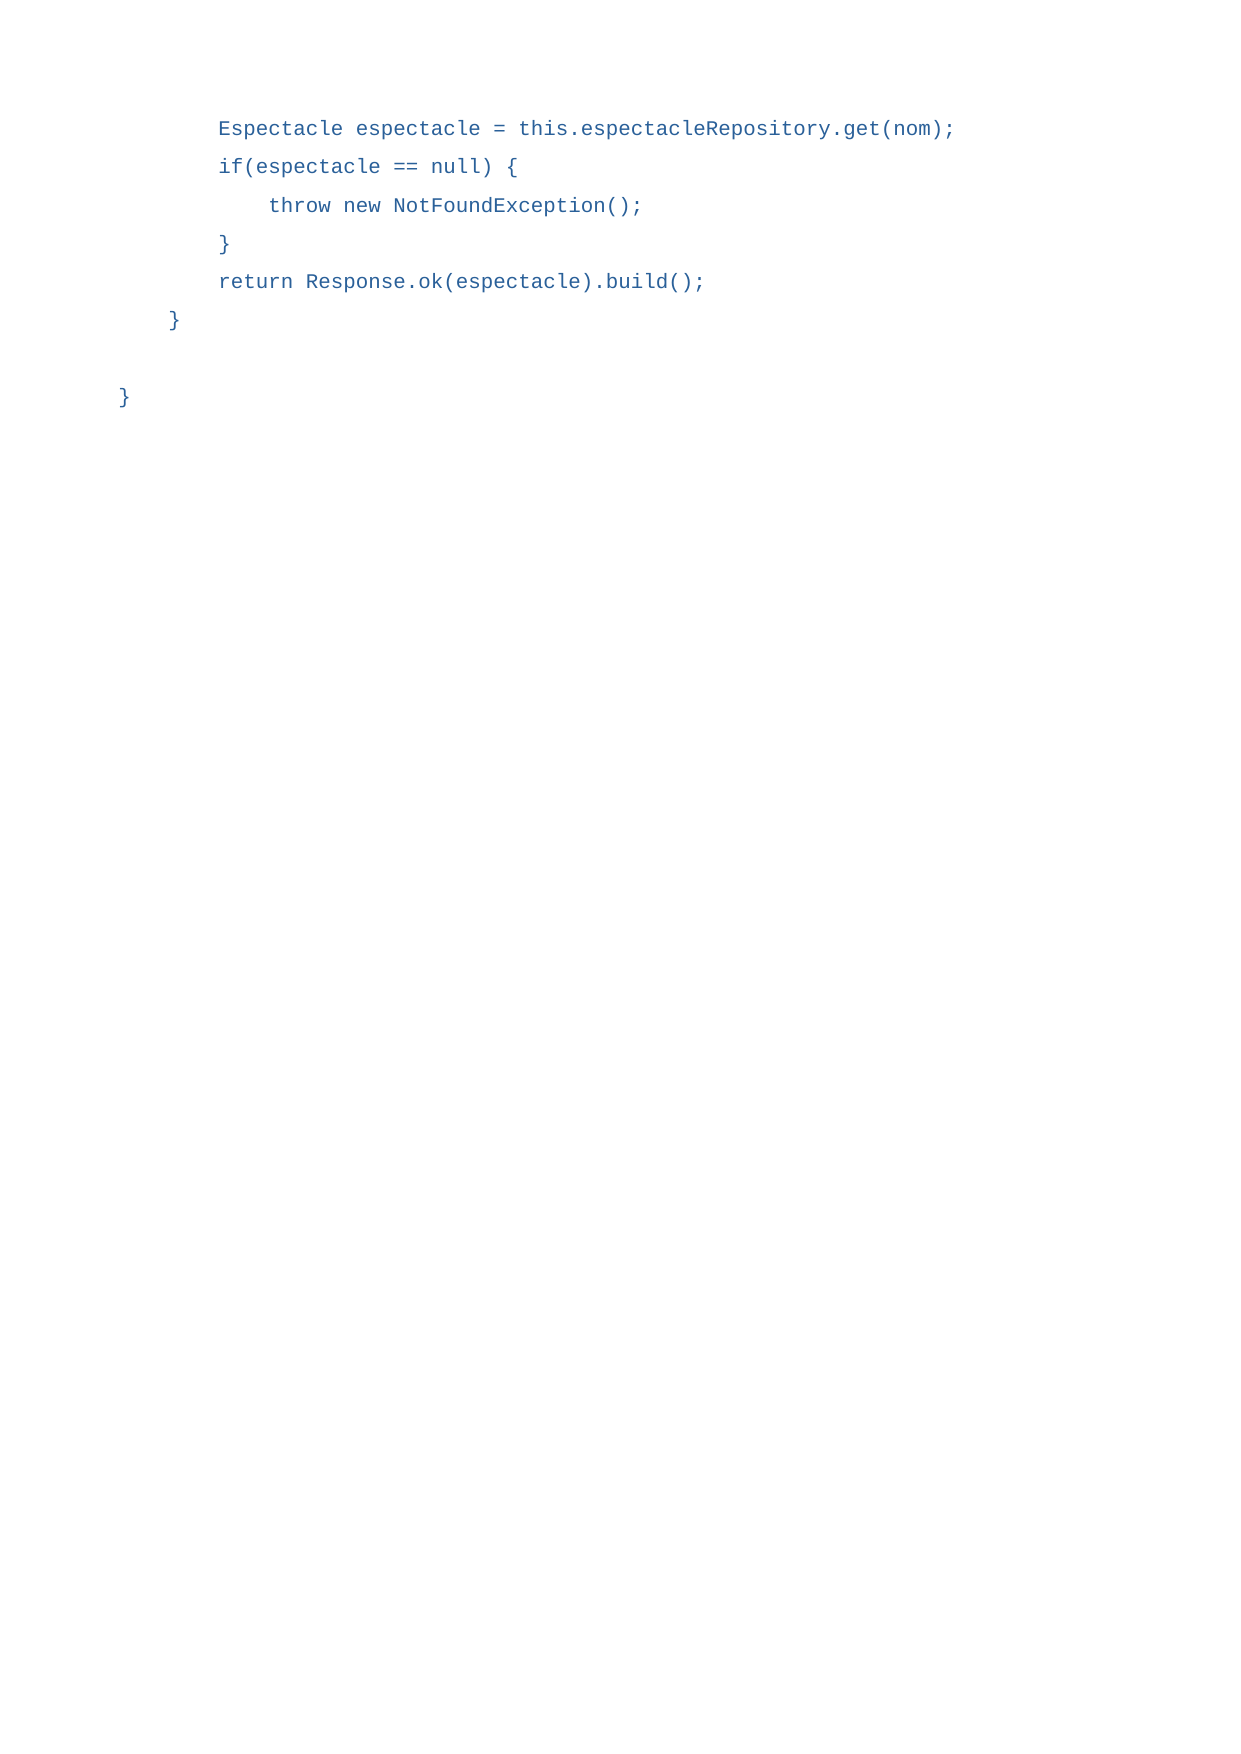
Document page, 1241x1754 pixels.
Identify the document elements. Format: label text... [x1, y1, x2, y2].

text if(espectacle == null) { [118, 156, 1122, 180]
text throw new NotFoundException(); [118, 194, 1122, 218]
text } [118, 309, 1122, 333]
text return Response.ok(espectacle).build(); [118, 271, 1122, 295]
text Espectacle espectacle = this.espectacleRepository.get(nom); [118, 118, 1122, 142]
text } [118, 233, 1122, 256]
text } [118, 386, 1122, 409]
